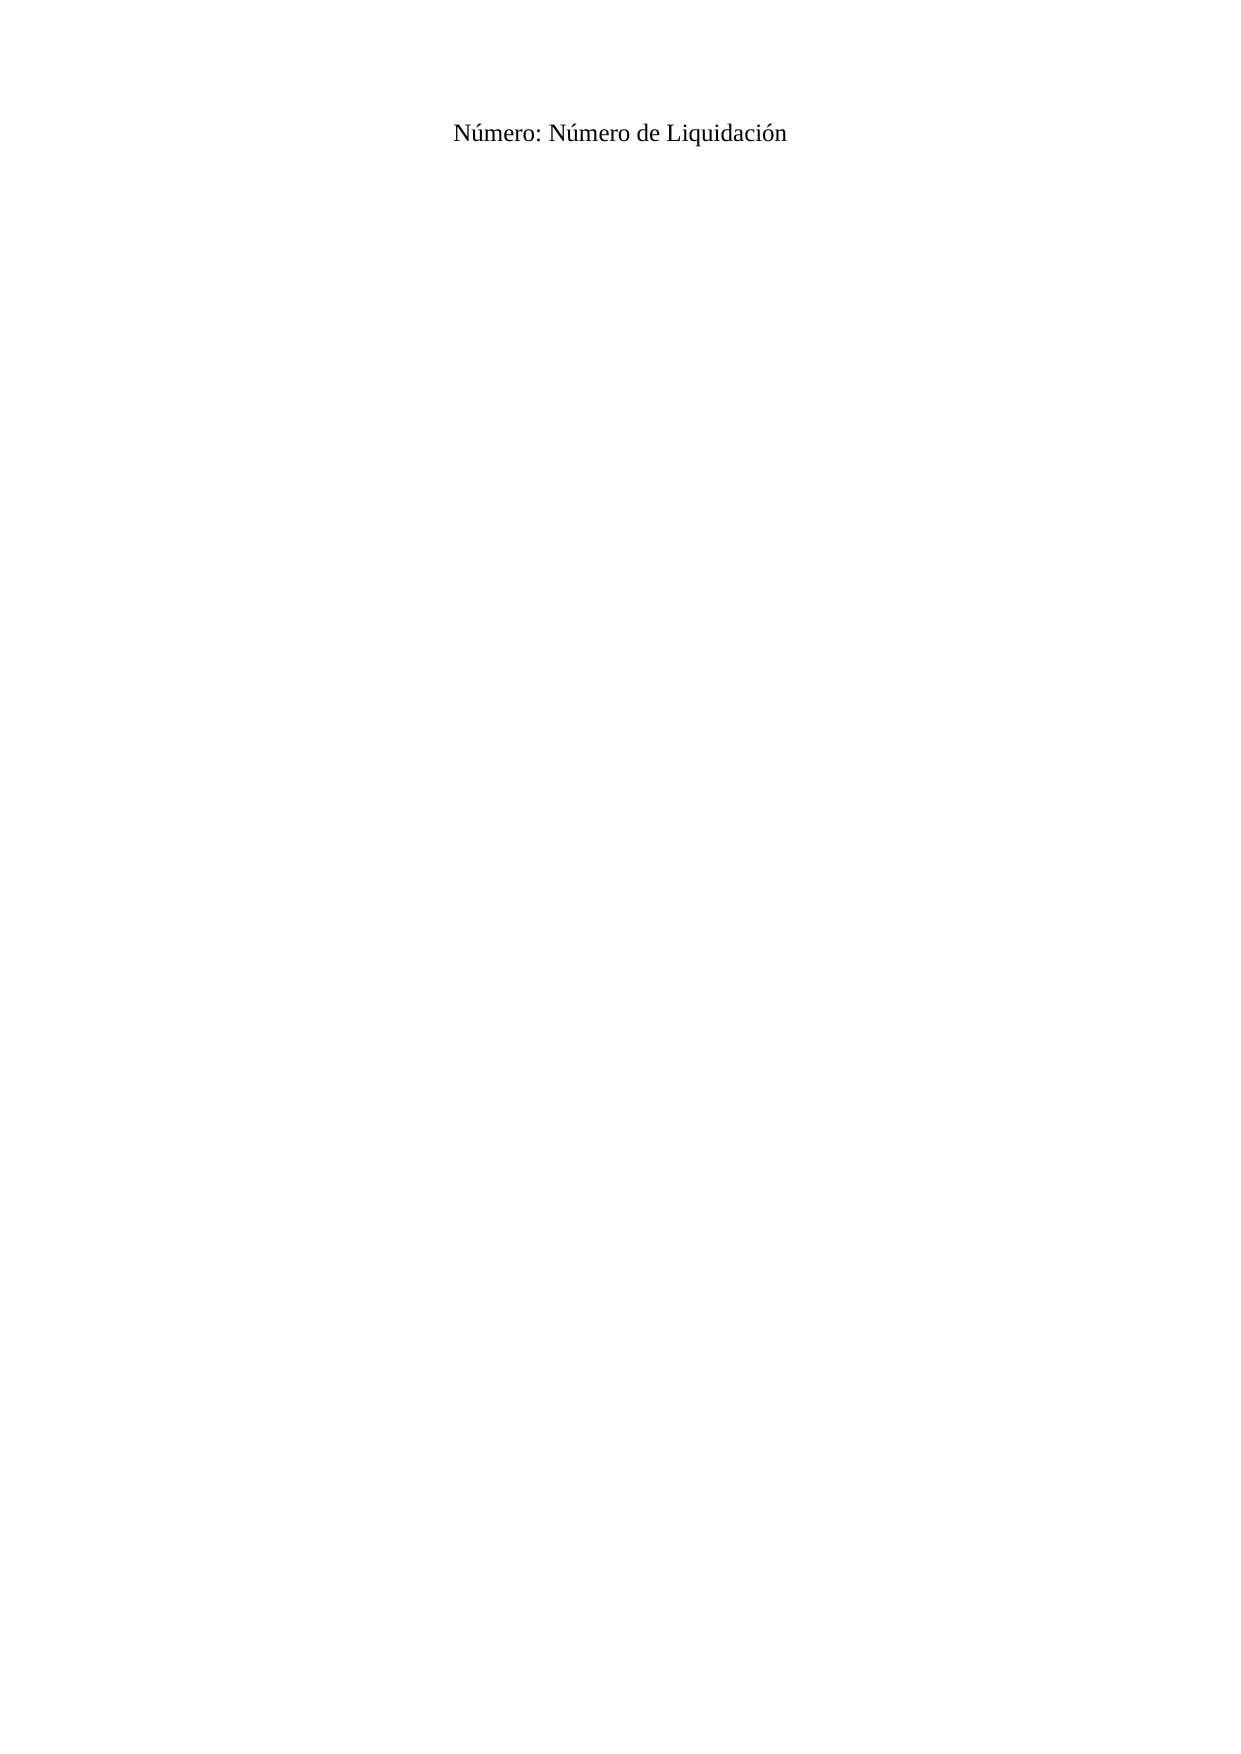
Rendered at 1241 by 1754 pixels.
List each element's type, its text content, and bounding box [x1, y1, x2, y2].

text Número: Número de Liquidación [118, 118, 1122, 147]
